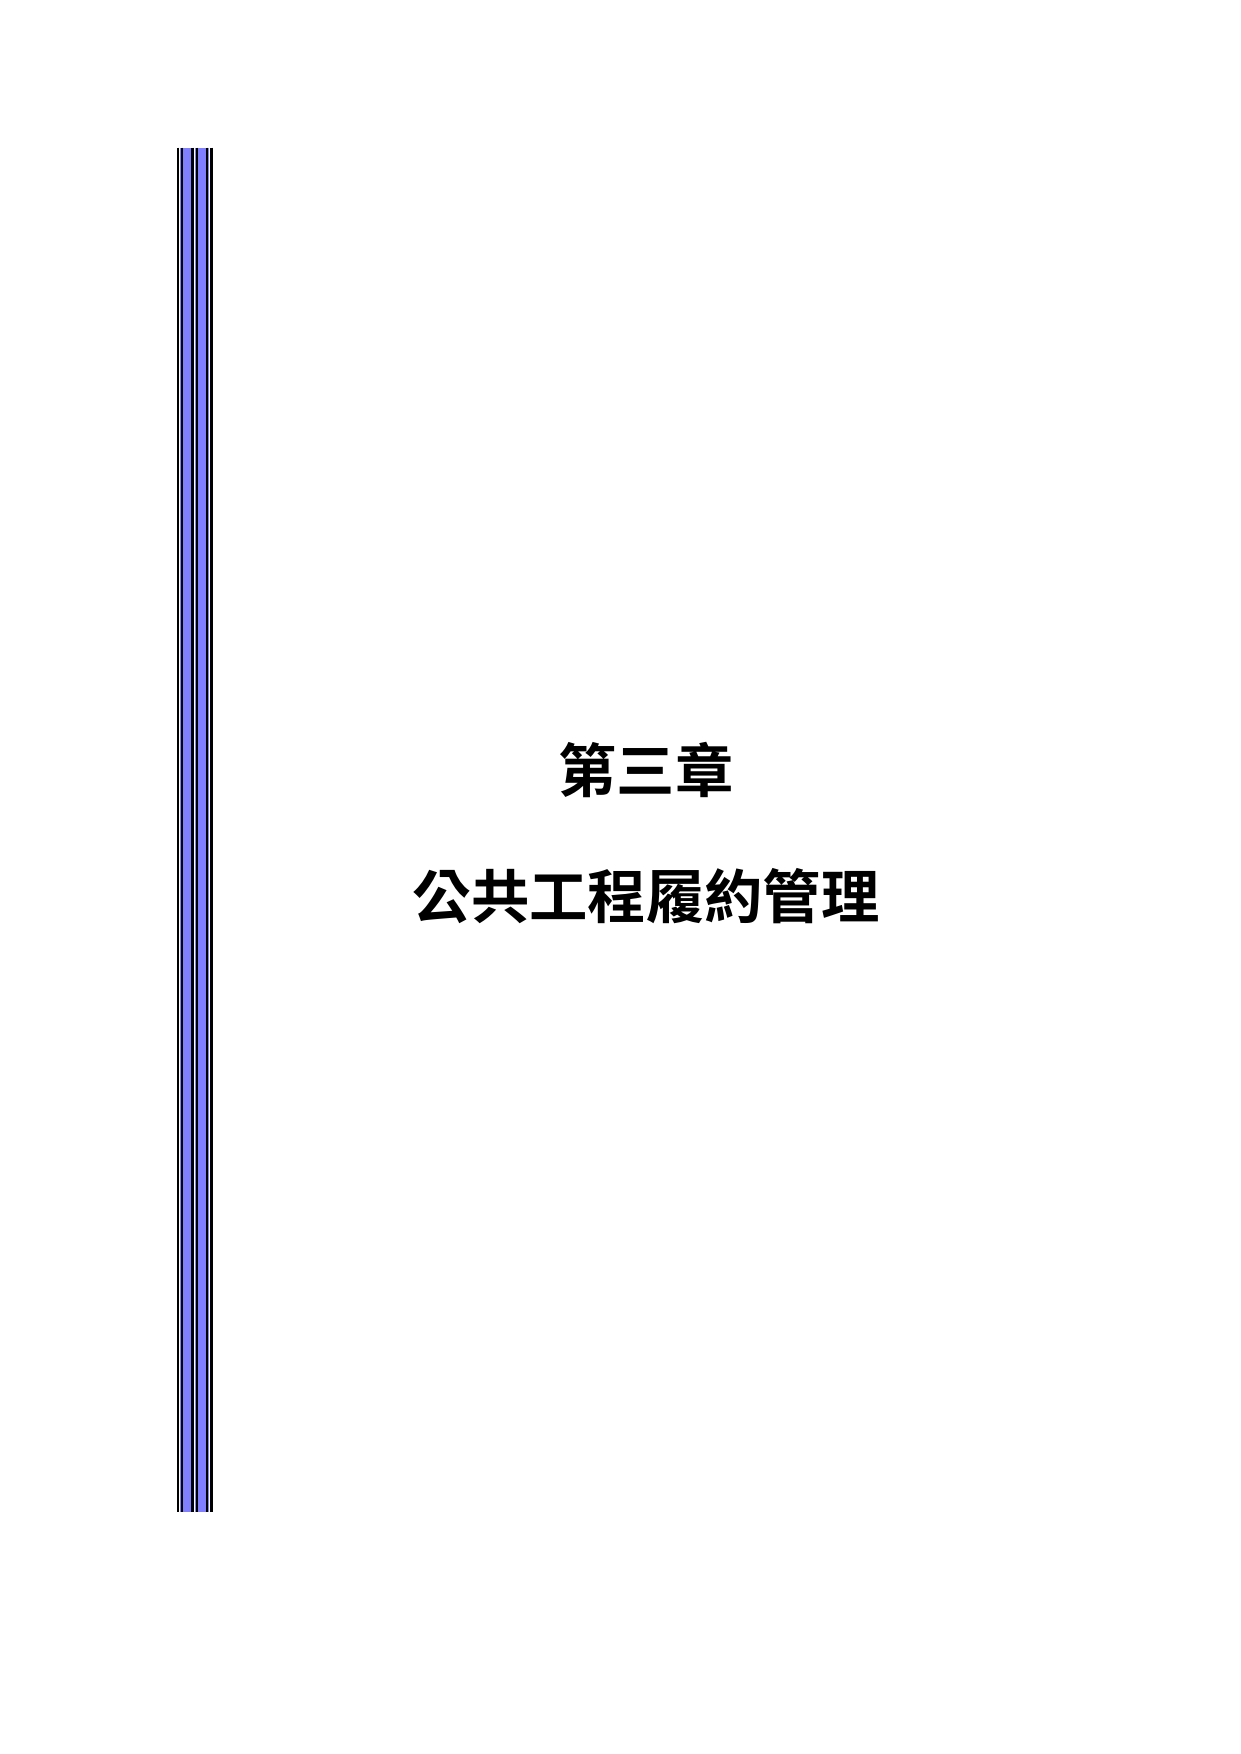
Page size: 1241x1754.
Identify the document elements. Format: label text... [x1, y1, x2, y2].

table_header [183, 148, 191, 1512]
table_header [198, 148, 206, 1512]
table_header 第三章 公共工程履約管理 [213, 148, 1082, 1512]
